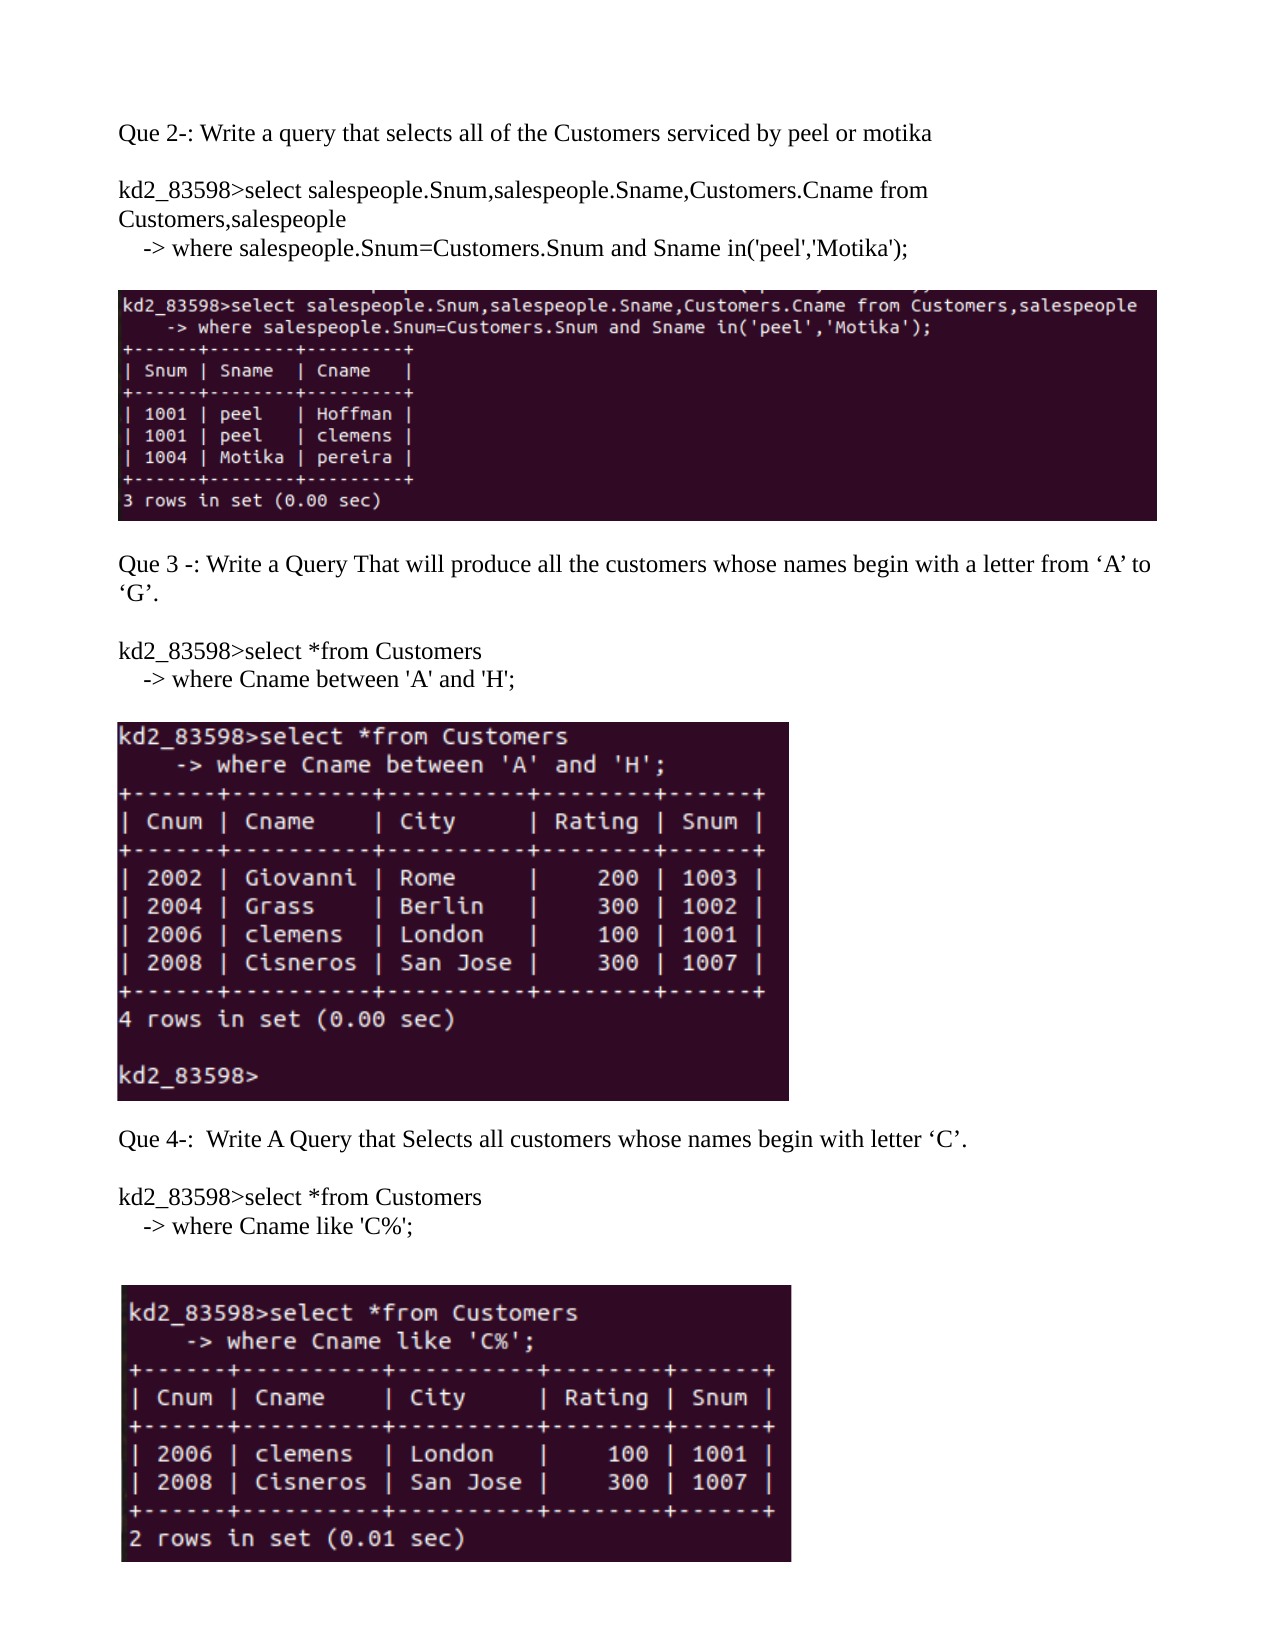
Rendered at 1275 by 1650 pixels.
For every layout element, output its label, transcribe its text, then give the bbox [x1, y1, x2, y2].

picture [121, 1285, 792, 1562]
text -> where Cname between 'A' and 'H'; [118, 664, 1157, 693]
text Que 2-: Write a query that selects all of the Customers serviced by peel or motika [118, 118, 1157, 147]
text Que 3 -: Write a Query That will produce all the customers whose names begin with a letter from ‘A’ to ‘G’. [118, 549, 1157, 607]
text kd2_83598>select salespeople.Snum,salespeople.Sname,Customers.Cname from Customers,salespeople [118, 176, 1157, 233]
text -> where salespeople.Snum=Customers.Snum and Sname in('peel','Motika'); [118, 233, 1157, 262]
text -> where Cname like 'C%'; [118, 1211, 1157, 1239]
picture [117, 722, 789, 1101]
picture [118, 290, 1157, 521]
text kd2_83598>select *from Customers [118, 636, 1157, 664]
text Que 4-: Write A Query that Selects all customers whose names begin with letter ‘C’. [118, 1124, 1157, 1153]
text kd2_83598>select *from Customers [118, 1182, 1157, 1211]
